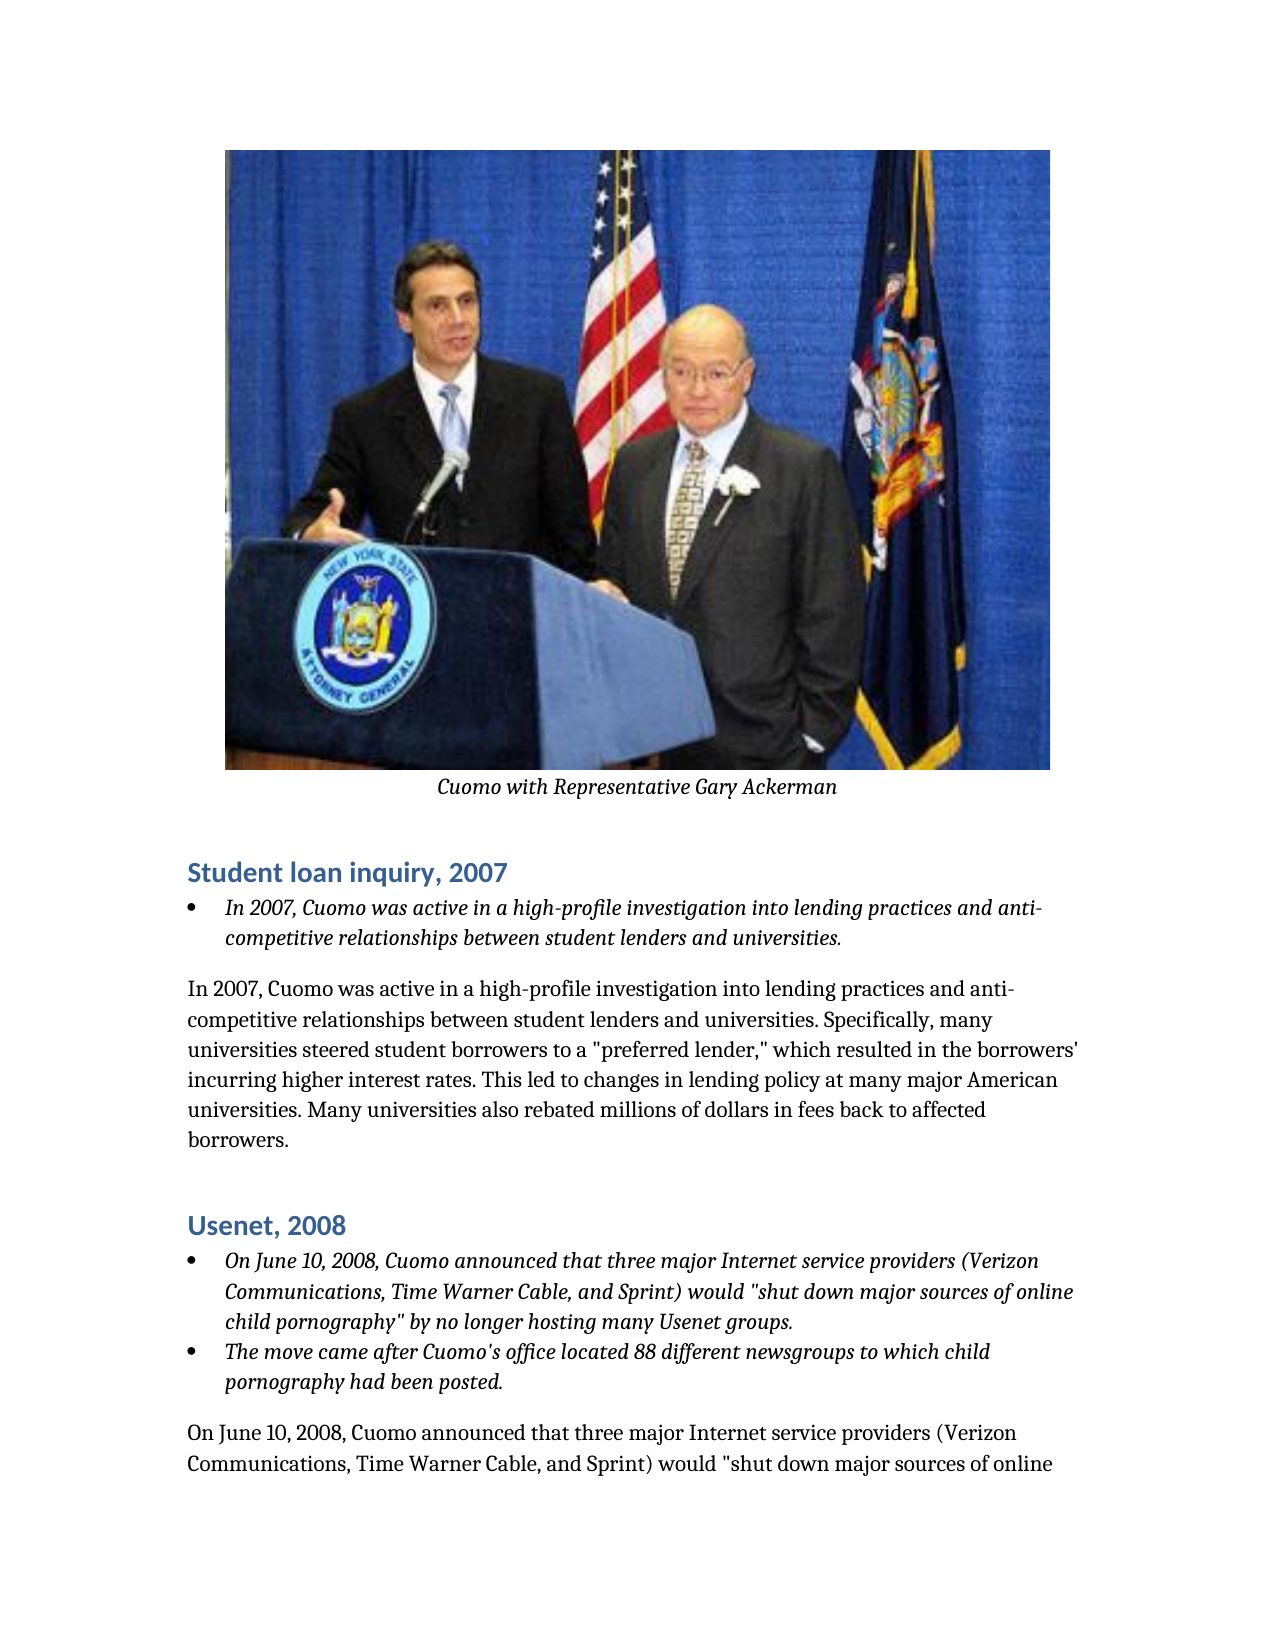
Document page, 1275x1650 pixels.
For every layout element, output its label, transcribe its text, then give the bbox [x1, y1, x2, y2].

list On June 10, 2008, Cuomo announced that three major Internet service providers (Verizon Communications, Time Warner Cable, and Sprint) would "shut down major sources of online child pornography" by no longer hosting many Usenet groups. [187, 1248, 1087, 1335]
list In 2007, Cuomo was active in a high-profile investigation into lending practices and anti-competitive relationships between student lenders and universities. [187, 895, 1087, 951]
text Cuomo with Representative Gary Ackerman [187, 150, 1087, 800]
list The move came after Cuomo's office located 88 different newsgroups to which child pornography had been posted. [187, 1339, 1087, 1396]
subtitle Usenet, 2008 [187, 1207, 1087, 1243]
text On June 10, 2008, Cuomo announced that three major Internet service providers (Verizon Communications, Time Warner Cable, and Sprint) would "shut down major sources of online [187, 1420, 1087, 1477]
text In 2007, Cuomo was active in a high-profile investigation into lending practices and anti-competitive relationships between student lenders and universities. Specifically, many universities steered student borrowers to a "preferred lender," which resulted in the borrowers' incurring higher interest rates. This led to changes in lending policy at many major American universities. Many universities also rebated millions of dollars in fees back to affected borrowers. [187, 976, 1087, 1153]
subtitle Student loan inquiry, 2007 [187, 854, 1087, 889]
picture [225, 150, 1050, 770]
